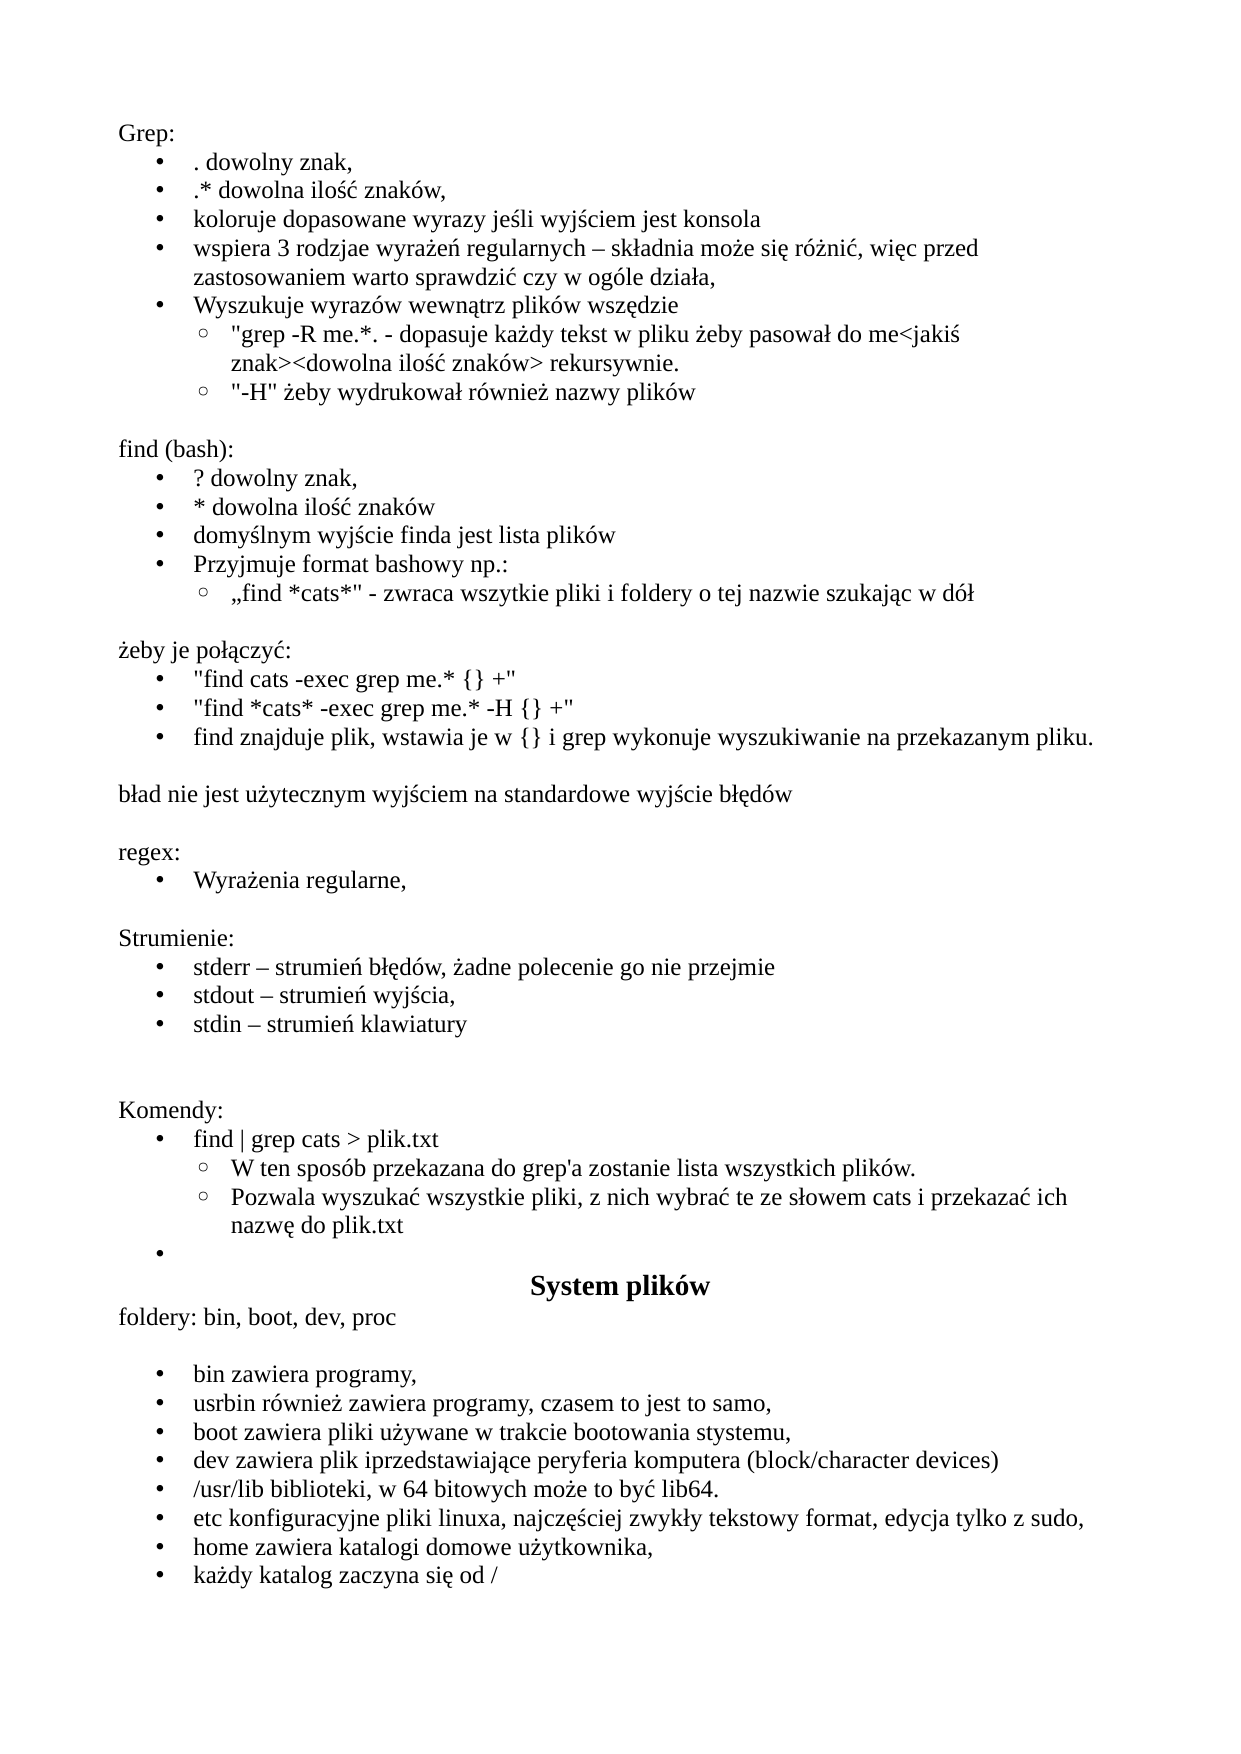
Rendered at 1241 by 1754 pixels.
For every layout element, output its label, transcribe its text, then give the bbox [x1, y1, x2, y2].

list * dowolna ilość znaków [156, 492, 1122, 521]
list "grep -R me.*. - dopasuje każdy tekst w pliku żeby pasował do me<jakiś znak><dowolna ilość znaków> rekursywnie. [193, 319, 1122, 377]
text foldery: bin, boot, dev, proc [118, 1302, 1122, 1330]
list Wyszukuje wyrazów wewnątrz plików wszędzie [156, 291, 1122, 319]
list usrbin również zawiera programy, czasem to jest to samo, [156, 1388, 1122, 1417]
list koloruje dopasowane wyrazy jeśli wyjściem jest konsola [156, 204, 1122, 233]
list etc konfiguracyjne pliki linuxa, najczęściej zwykły tekstowy format, edycja tylko z sudo, [156, 1503, 1122, 1532]
text find (bash): [118, 434, 1122, 463]
list ? dowolny znak, [156, 463, 1122, 492]
list .* dowolna ilość znaków, [156, 176, 1122, 204]
list "-H" żeby wydrukował również nazwy plików [193, 377, 1122, 406]
list Pozwala wyszukać wszystkie pliki, z nich wybrać te ze słowem cats i przekazać ich nazwę do plik.txt [193, 1182, 1122, 1239]
list /usr/lib biblioteki, w 64 bitowych może to być lib64. [156, 1474, 1122, 1503]
list każdy katalog zaczyna się od / [156, 1560, 1122, 1589]
list . dowolny znak, [156, 147, 1122, 176]
text żeby je połączyć: [118, 636, 1122, 664]
list find znajduje plik, wstawia je w {} i grep wykonuje wyszukiwanie na przekazanym pliku. [156, 722, 1122, 751]
list home zawiera katalogi domowe użytkownika, [156, 1532, 1122, 1560]
text System plików [118, 1268, 1122, 1302]
list domyślnym wyjście finda jest lista plików [156, 521, 1122, 549]
list stdout – strumień wyjścia, [156, 981, 1122, 1009]
list Przyjmuje format bashowy np.: [156, 549, 1122, 578]
list wspiera 3 rodzjae wyrażeń regularnych – składnia może się różnić, więc przed zastosowaniem warto sprawdzić czy w ogóle działa, [156, 233, 1122, 291]
list „find *cats*" - zwraca wszytkie pliki i foldery o tej nazwie szukając w dół [193, 578, 1122, 607]
text Strumienie: [118, 923, 1122, 952]
list bin zawiera programy, [156, 1359, 1122, 1388]
text regex: [118, 837, 1122, 866]
list Wyrażenia regularne, [156, 866, 1122, 894]
list "find *cats* -exec grep me.* -H {} +" [156, 693, 1122, 722]
list "find cats -exec grep me.* {} +" [156, 664, 1122, 693]
list stdin – strumień klawiatury [156, 1009, 1122, 1038]
list stderr – strumień błędów, żadne polecenie go nie przejmie [156, 952, 1122, 981]
text bład nie jest użytecznym wyjściem na standardowe wyjście błędów [118, 779, 1122, 808]
list boot zawiera pliki używane w trakcie bootowania stystemu, [156, 1417, 1122, 1445]
list W ten sposób przekazana do grep'a zostanie lista wszystkich plików. [193, 1153, 1122, 1182]
text Grep: [118, 118, 1122, 147]
list find | grep cats > plik.txt [156, 1124, 1122, 1153]
list dev zawiera plik iprzedstawiające peryferia komputera (block/character devices) [156, 1445, 1122, 1474]
text Komendy: [118, 1096, 1122, 1124]
